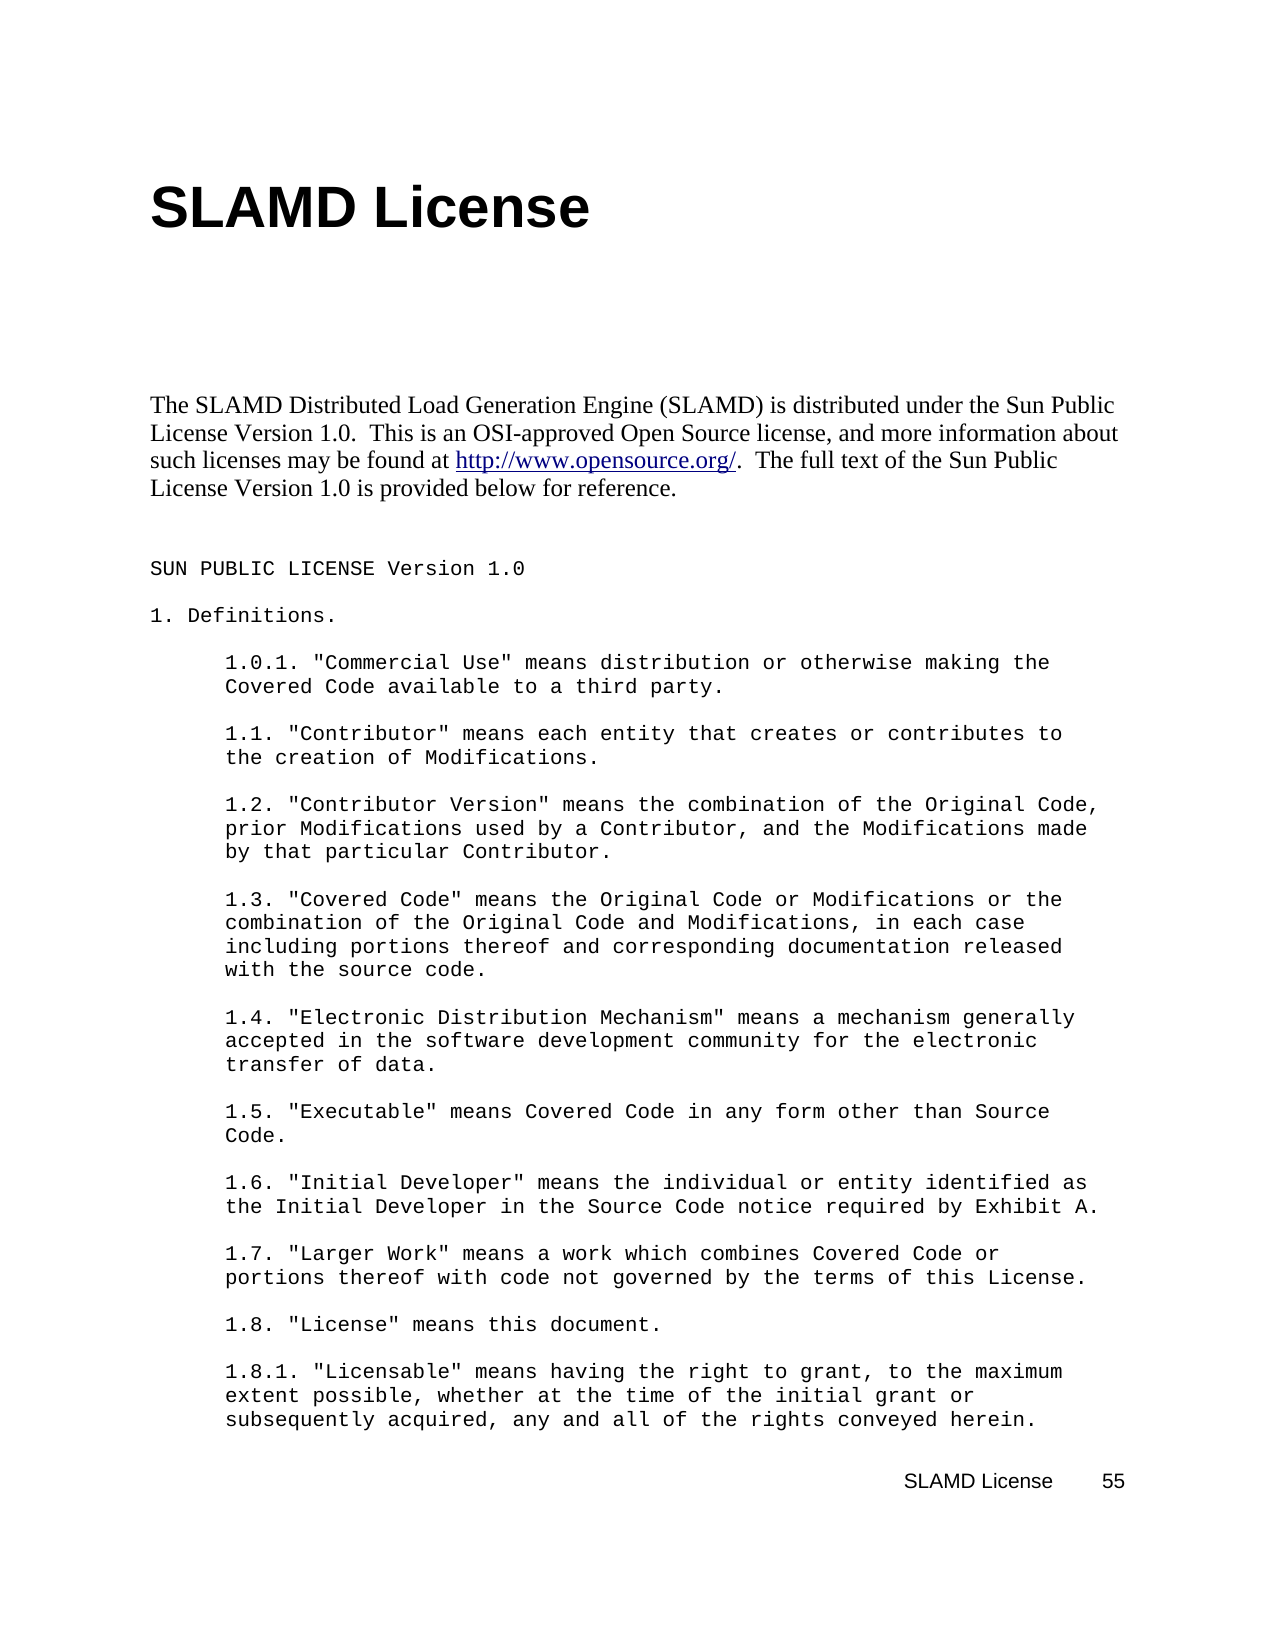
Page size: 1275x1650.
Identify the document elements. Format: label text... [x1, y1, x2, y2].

text the Initial Developer in the Source Code notice required by Exhibit A. [150, 1196, 1125, 1219]
text The SLAMD Distributed Load Generation Engine (SLAMD) is distributed under the Sun Public License Version 1.0. This is an OSI-approved Open Source license, and more information about such licenses may be found at http://www.opensource.org/. The full text of the Sun Public License Version 1.0 is provided below for reference. [150, 391, 1125, 502]
text portions thereof with code not governed by the terms of this License. [150, 1267, 1125, 1291]
text with the source code. [150, 959, 1125, 983]
text Covered Code available to a third party. [150, 676, 1125, 699]
text including portions thereof and corresponding documentation released [150, 936, 1125, 959]
text accepted in the software development community for the electronic [150, 1030, 1125, 1054]
text subsequently acquired, any and all of the rights conveyed herein. [150, 1409, 1125, 1432]
subtitle SLAMD License [150, 175, 1125, 240]
text 1.1. "Contributor" means each entity that creates or contributes to [150, 723, 1125, 747]
text 1.3. "Covered Code" means the Original Code or Modifications or the [150, 888, 1125, 912]
text transfer of data. [150, 1054, 1125, 1078]
text 1.5. "Executable" means Covered Code in any form other than Source [150, 1101, 1125, 1125]
text combination of the Original Code and Modifications, in each case [150, 912, 1125, 936]
text prior Modifications used by a Contributor, and the Modifications made [150, 818, 1125, 841]
text 1.8.1. "Licensable" means having the right to grant, to the maximum [150, 1361, 1125, 1385]
text 1.7. "Larger Work" means a work which combines Covered Code or [150, 1243, 1125, 1267]
text 1. Definitions. [150, 605, 1125, 628]
text extent possible, whether at the time of the initial grant or [150, 1385, 1125, 1409]
text Code. [150, 1125, 1125, 1149]
text 1.6. "Initial Developer" means the individual or entity identified as [150, 1172, 1125, 1196]
text 1.0.1. "Commercial Use" means distribution or otherwise making the [150, 652, 1125, 676]
text the creation of Modifications. [150, 747, 1125, 770]
text 1.8. "License" means this document. [150, 1314, 1125, 1338]
text SUN PUBLIC LICENSE Version 1.0 [150, 557, 1125, 581]
text 1.2. "Contributor Version" means the combination of the Original Code, [150, 794, 1125, 818]
text by that particular Contributor. [150, 841, 1125, 865]
text 1.4. "Electronic Distribution Mechanism" means a mechanism generally [150, 1007, 1125, 1030]
